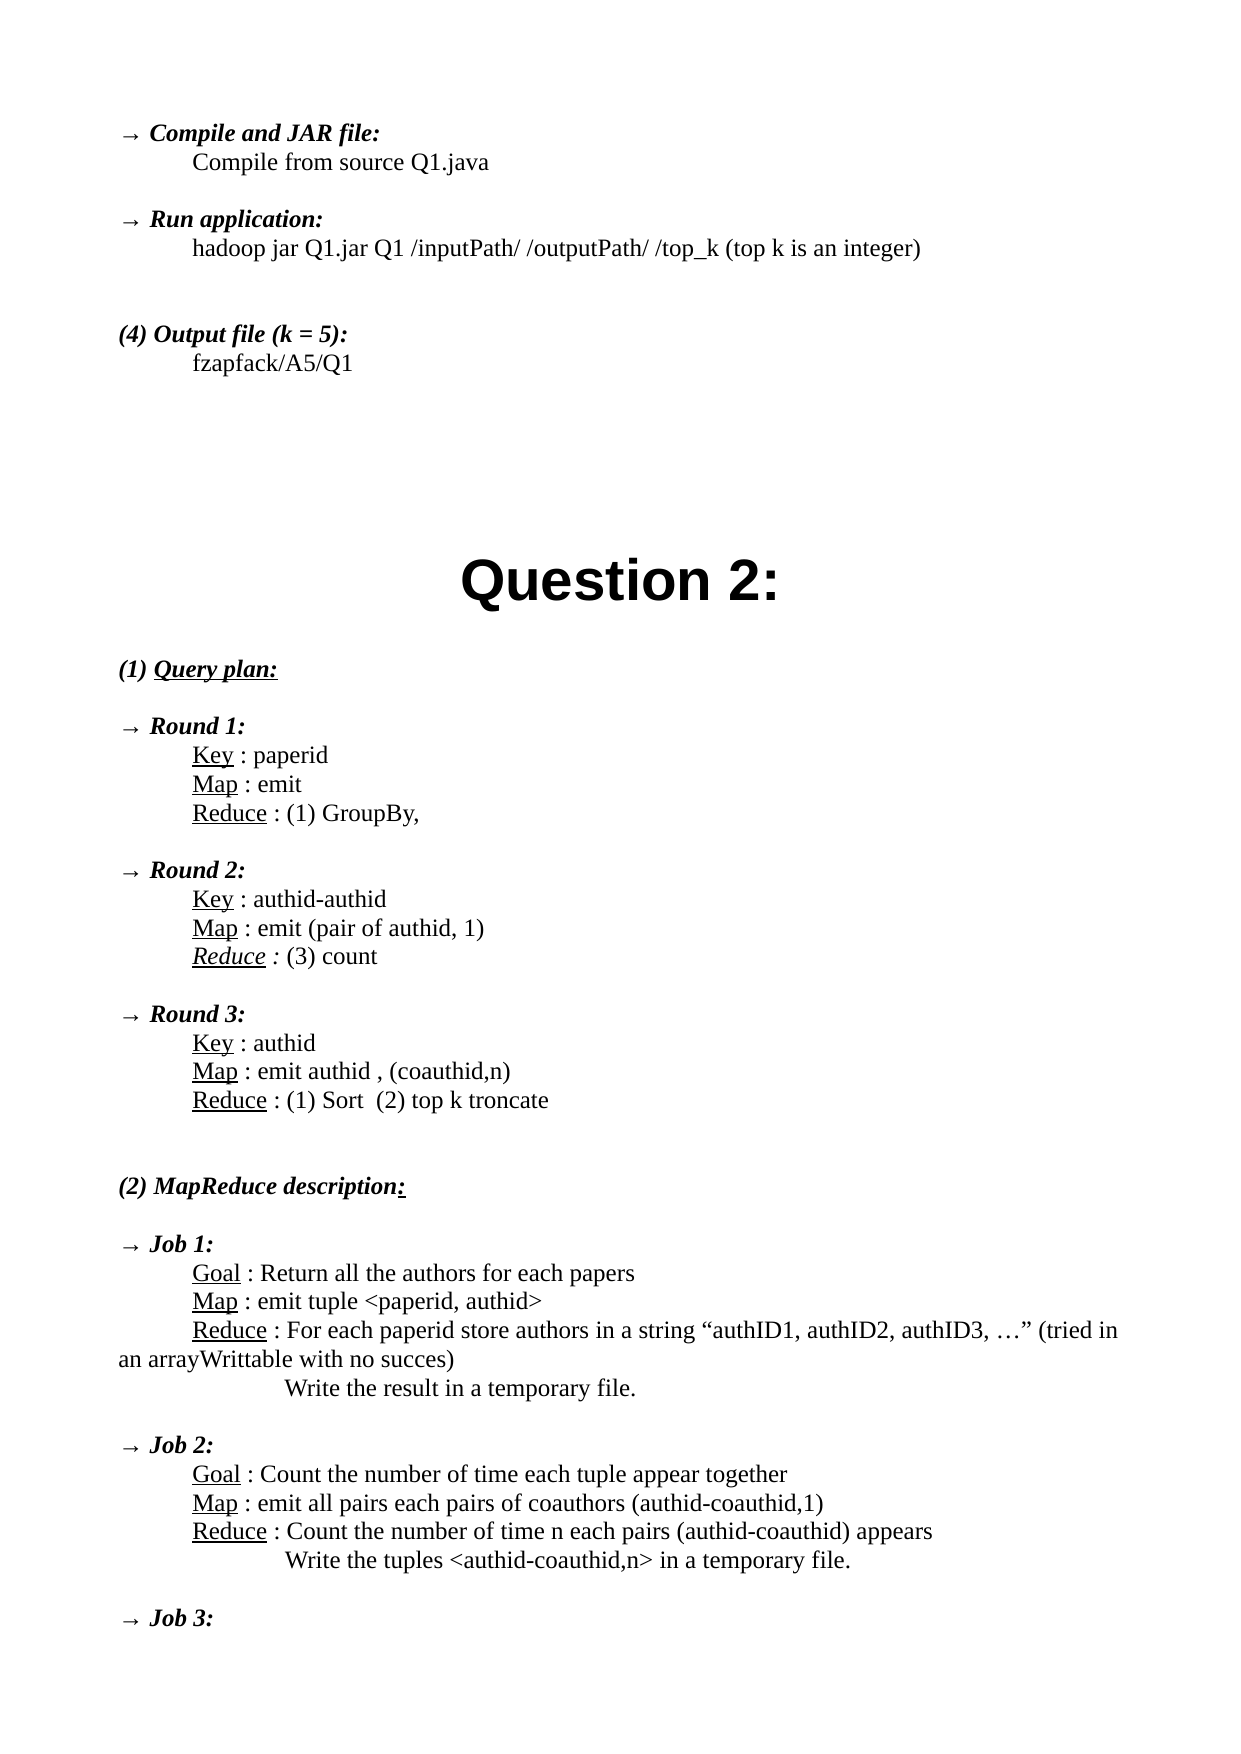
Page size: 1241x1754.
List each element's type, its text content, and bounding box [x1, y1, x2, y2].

text → Compile and JAR file: [118, 118, 1122, 147]
text Goal : Return all the authors for each papers [118, 1258, 1122, 1286]
text Write the result in a temporary file. [118, 1373, 1122, 1401]
text → Run application: [118, 204, 1122, 233]
text → Round 2: [118, 855, 1122, 884]
text Write the tuples <authid-coauthid,n> in a temporary file. [118, 1545, 1122, 1574]
text (2) MapReduce description: [118, 1171, 1122, 1200]
text Reduce : (1) GroupBy, [118, 798, 1122, 826]
text Reduce : (3) count [118, 941, 1122, 970]
text → Round 1: [118, 711, 1122, 740]
text fzapfack/A5/Q1 [118, 348, 1122, 377]
text Map : emit tuple <paperid, authid> [118, 1286, 1122, 1315]
text Reduce : For each paperid store authors in a string “authID1, authID2, authID3, …” (tried in an arrayWrittable with no succes) [118, 1315, 1122, 1373]
text → Round 3: [118, 999, 1122, 1028]
text Key : authid [118, 1028, 1122, 1056]
text → Job 3: [118, 1603, 1122, 1631]
text → Job 1: [118, 1229, 1122, 1258]
text Goal : Count the number of time each tuple appear together [118, 1459, 1122, 1488]
text Compile from source Q1.java [118, 147, 1122, 176]
text Reduce : (1) Sort (2) top k troncate [118, 1085, 1122, 1114]
text Map : emit authid , (coauthid,n) [118, 1056, 1122, 1085]
text → Job 2: [118, 1430, 1122, 1459]
text Reduce : Count the number of time n each pairs (authid-coauthid) appears [118, 1516, 1122, 1545]
text (1) Query plan: [118, 654, 1122, 683]
text Map : emit (pair of authid, 1) [118, 913, 1122, 941]
text Key : paperid [118, 740, 1122, 769]
title Question 2: [118, 546, 1122, 613]
text (4) Output file (k = 5): [118, 319, 1122, 348]
text Map : emit all pairs each pairs of coauthors (authid-coauthid,1) [118, 1488, 1122, 1516]
text Key : authid-authid [118, 884, 1122, 913]
text hadoop jar Q1.jar Q1 /inputPath/ /outputPath/ /top_k (top k is an integer) [118, 233, 1122, 262]
text Map : emit [118, 769, 1122, 798]
